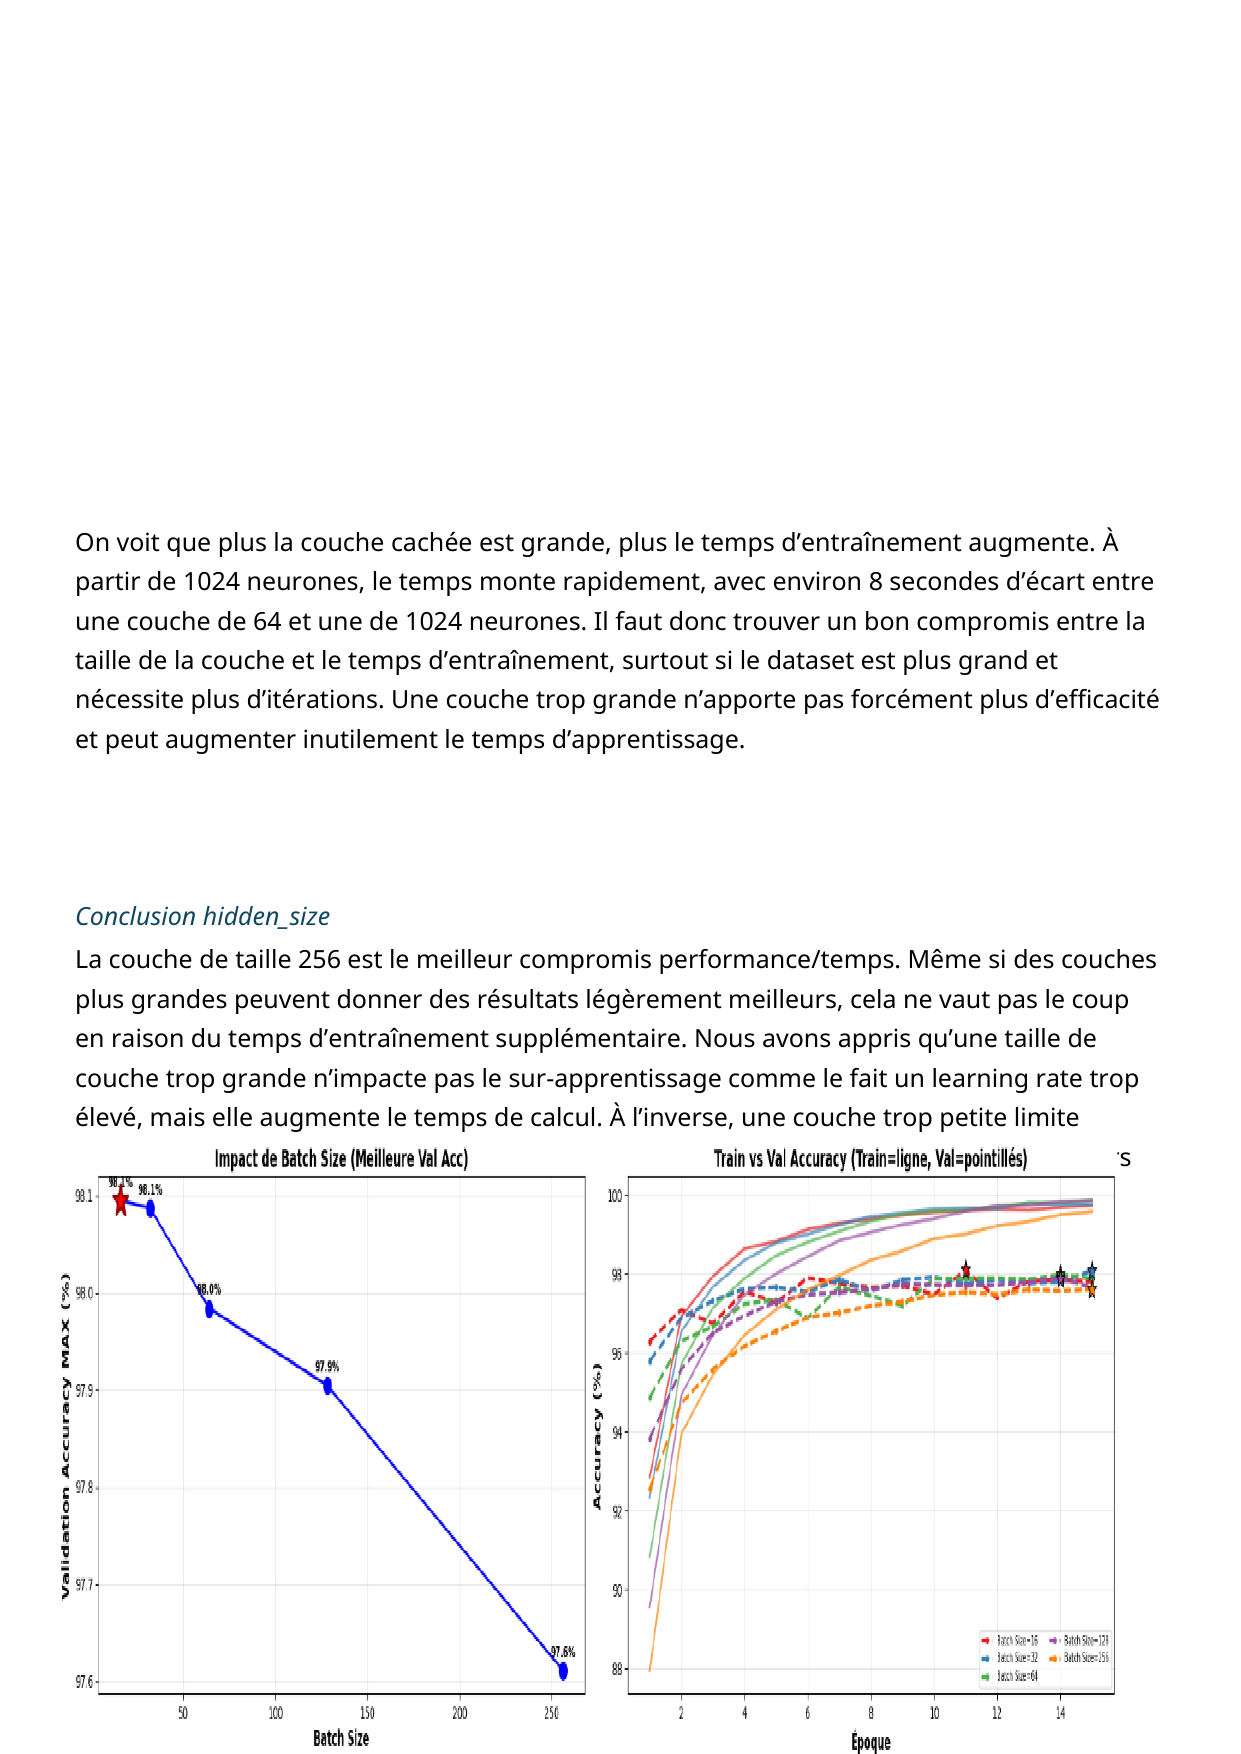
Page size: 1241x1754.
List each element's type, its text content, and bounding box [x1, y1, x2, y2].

subtitle Analyse des résultats batch_size [1118, 1308, 1165, 1353]
text On voit que plus la couche cachée est grande, plus le temps d’entraînement augmente. À partir de 1024 neurones, le temps monte rapidement, avec environ 8 secondes d’écart entre une couche de 64 et une de 1024 neurones. Il faut donc trouver un bon compromis entre la taille de la couche et le temps d’entraînement, surtout si le dataset est plus grand et nécessite plus d’itérations. Une couche trop grande n’apporte pas forcément plus d’efficacité et peut augmenter inutilement le temps d’apprentissage. [75, 524, 1165, 756]
subtitle Accuracy validaton et training [1118, 1481, 1165, 1515]
subtitle Conclusion hidden_size [75, 898, 1165, 932]
text La couche de taille 256 est le meilleur compromis performance/temps. Même si des couches plus grandes peuvent donner des résultats légèrement meilleurs, cela ne vaut pas le coup en raison du temps d’entraînement supplémentaire. Nous avons appris qu’une taille de couche trop grande n’impacte pas le sur-apprentissage comme le fait un learning rate trop élevé, mais elle augmente le temps de calcul. À l’inverse, une couche trop petite limite l’apprentissage, comme avec la couche de 64 neurones qui obtient des résultats inférieurs aux autres. [75, 942, 1165, 1213]
text On teste batch_size sur les données de validation et d’entrainement avec les valeurs suivantes : [16, 32, 64, 128, 256] [1118, 1369, 1165, 1442]
